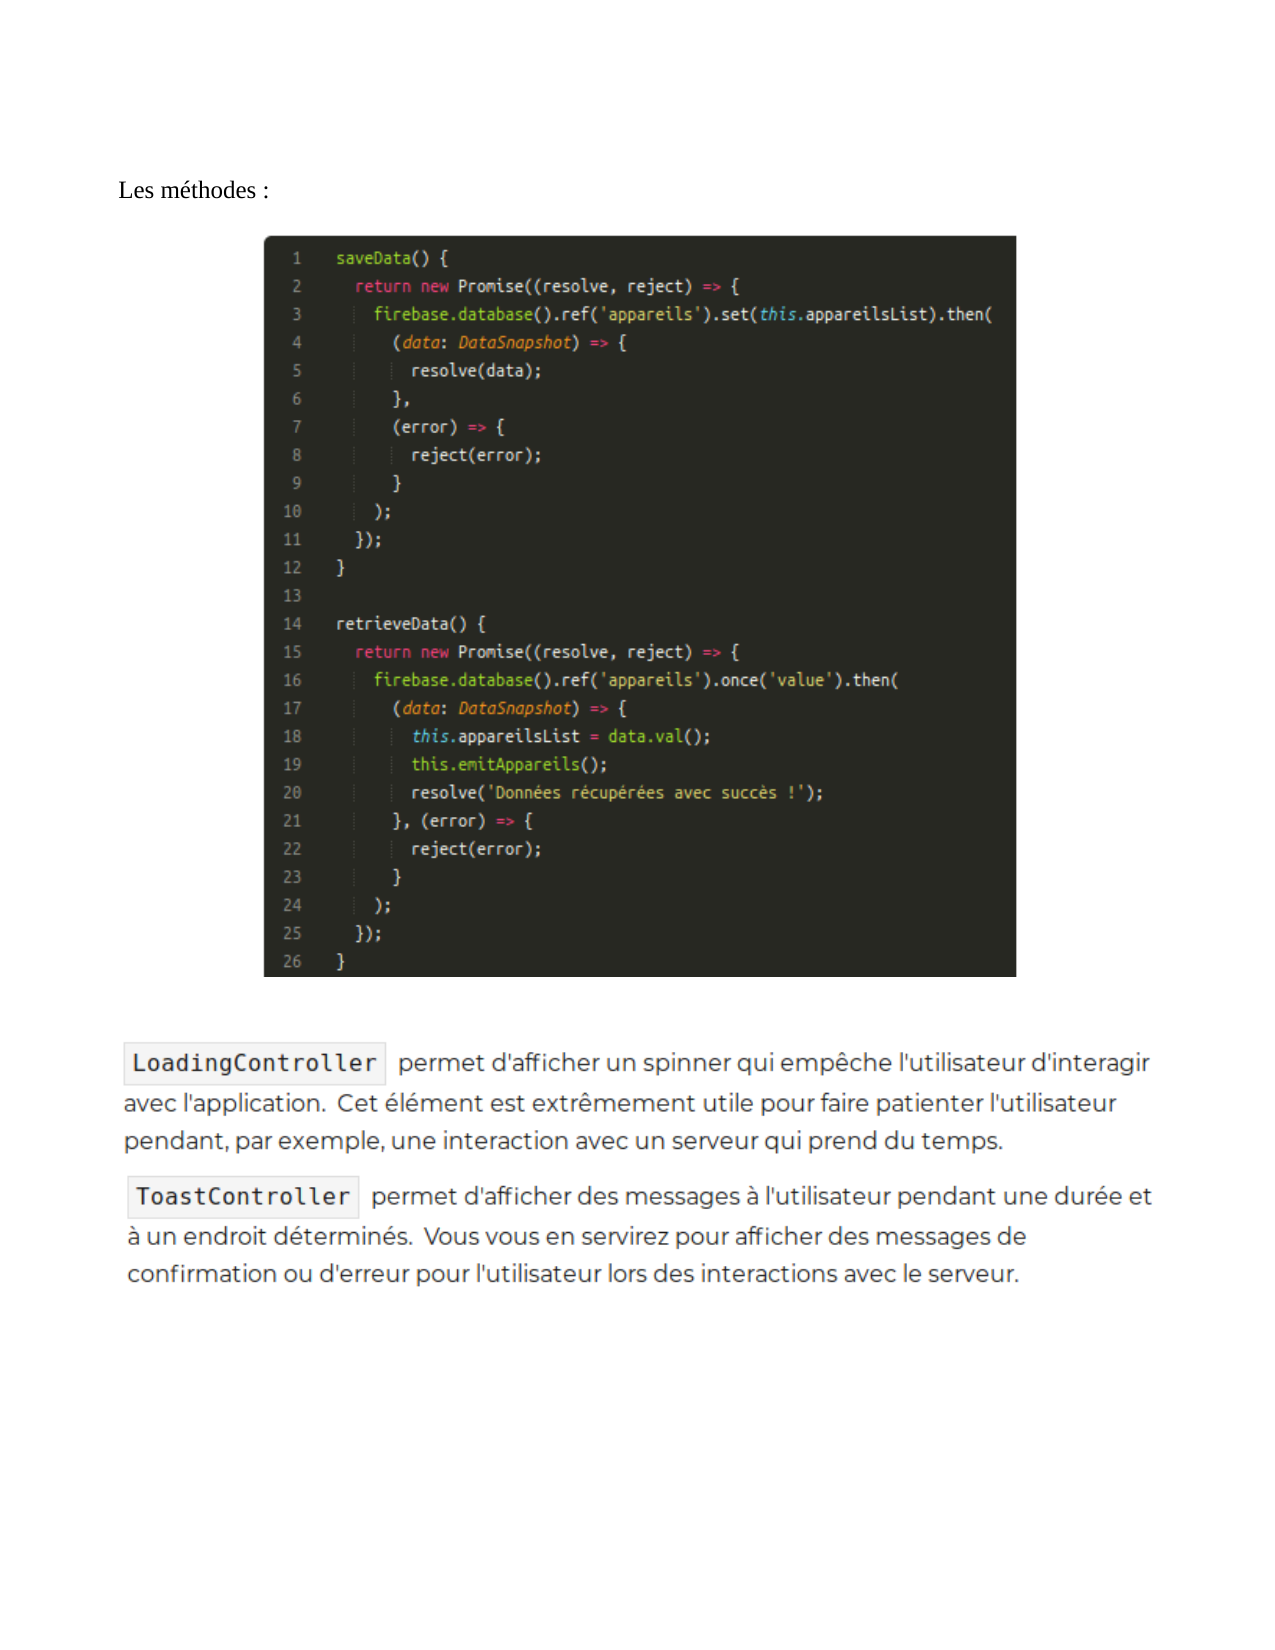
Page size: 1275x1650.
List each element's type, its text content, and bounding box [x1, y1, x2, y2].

picture [258, 233, 1017, 977]
picture [119, 1166, 1159, 1298]
picture [118, 1038, 1157, 1158]
text Les méthodes : [118, 176, 1157, 204]
